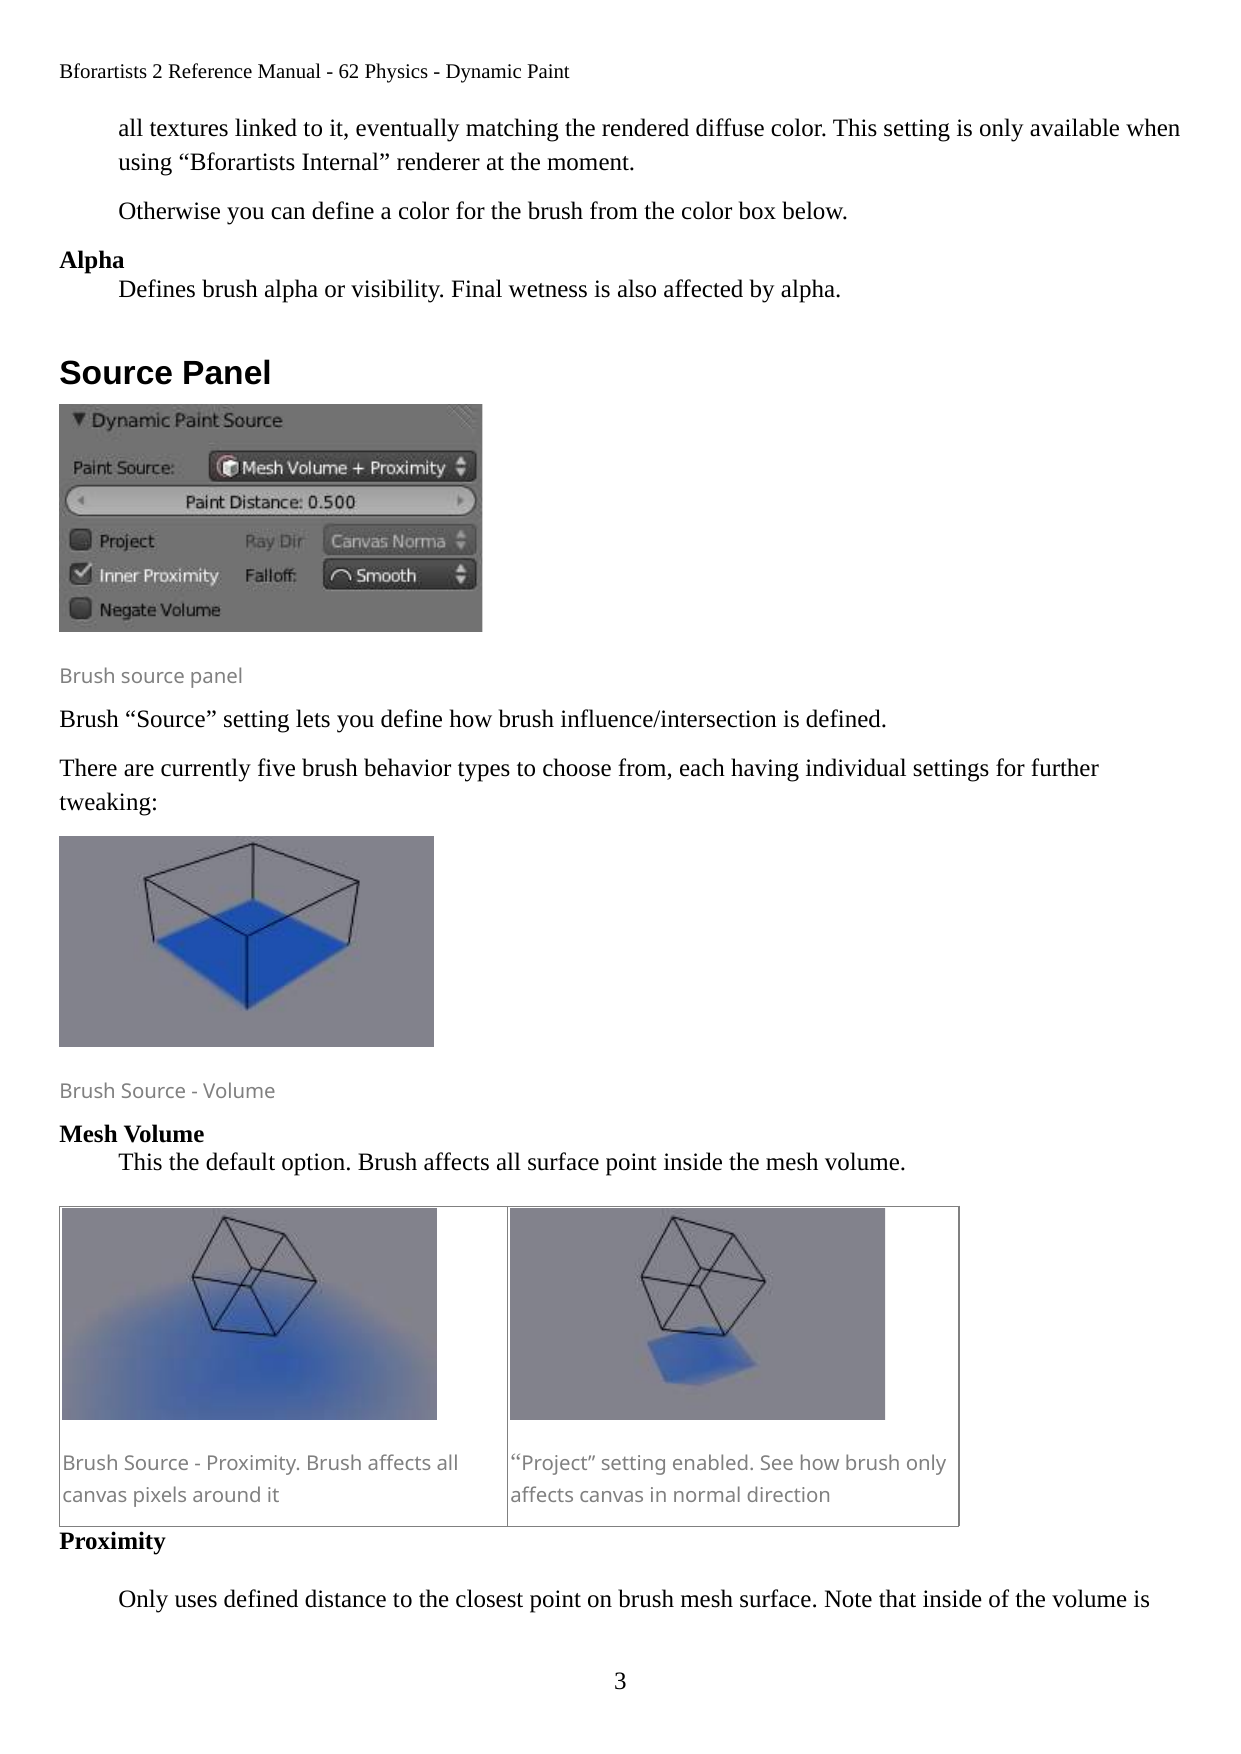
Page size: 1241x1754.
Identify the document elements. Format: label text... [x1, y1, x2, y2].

subtitle Alpha [59, 245, 1181, 274]
text Brush “Source” setting lets you define how brush influence/intersection is defined. [59, 704, 1181, 732]
text Brush Source - Volume [59, 1073, 1181, 1104]
subtitle Source Panel [59, 353, 1181, 392]
text Otherwise you can define a color for the brush from the color box below. [118, 196, 1181, 225]
subtitle Mesh Volume [59, 1119, 1181, 1147]
text all textures linked to it, eventually matching the rendered diffuse color. This setting is only available when using “Bforartists Internal” renderer at the moment. [118, 113, 1181, 176]
picture [510, 1208, 886, 1420]
text There are currently five brush behavior types to choose from, each having individual settings for further tweaking: [59, 753, 1181, 816]
picture [59, 836, 434, 1047]
subtitle Proximity [59, 1526, 1181, 1555]
table_header Brush Source - Proximity. Brush affects all canvas pixels around it [60, 1207, 507, 1526]
list Defines brush alpha or visibility. Final wetness is also affected by alpha. [118, 274, 1181, 303]
table_header “Project” setting enabled. See how brush only affects canvas in normal direction [508, 1207, 958, 1526]
text Only uses defined distance to the closest point on brush mesh surface. Note that inside of the volume is [118, 1584, 1181, 1613]
picture [62, 1208, 437, 1420]
list This the default option. Brush affects all surface point inside the mesh volume. [118, 1147, 1181, 1176]
text Brush source panel [59, 658, 1181, 689]
picture [59, 404, 483, 632]
